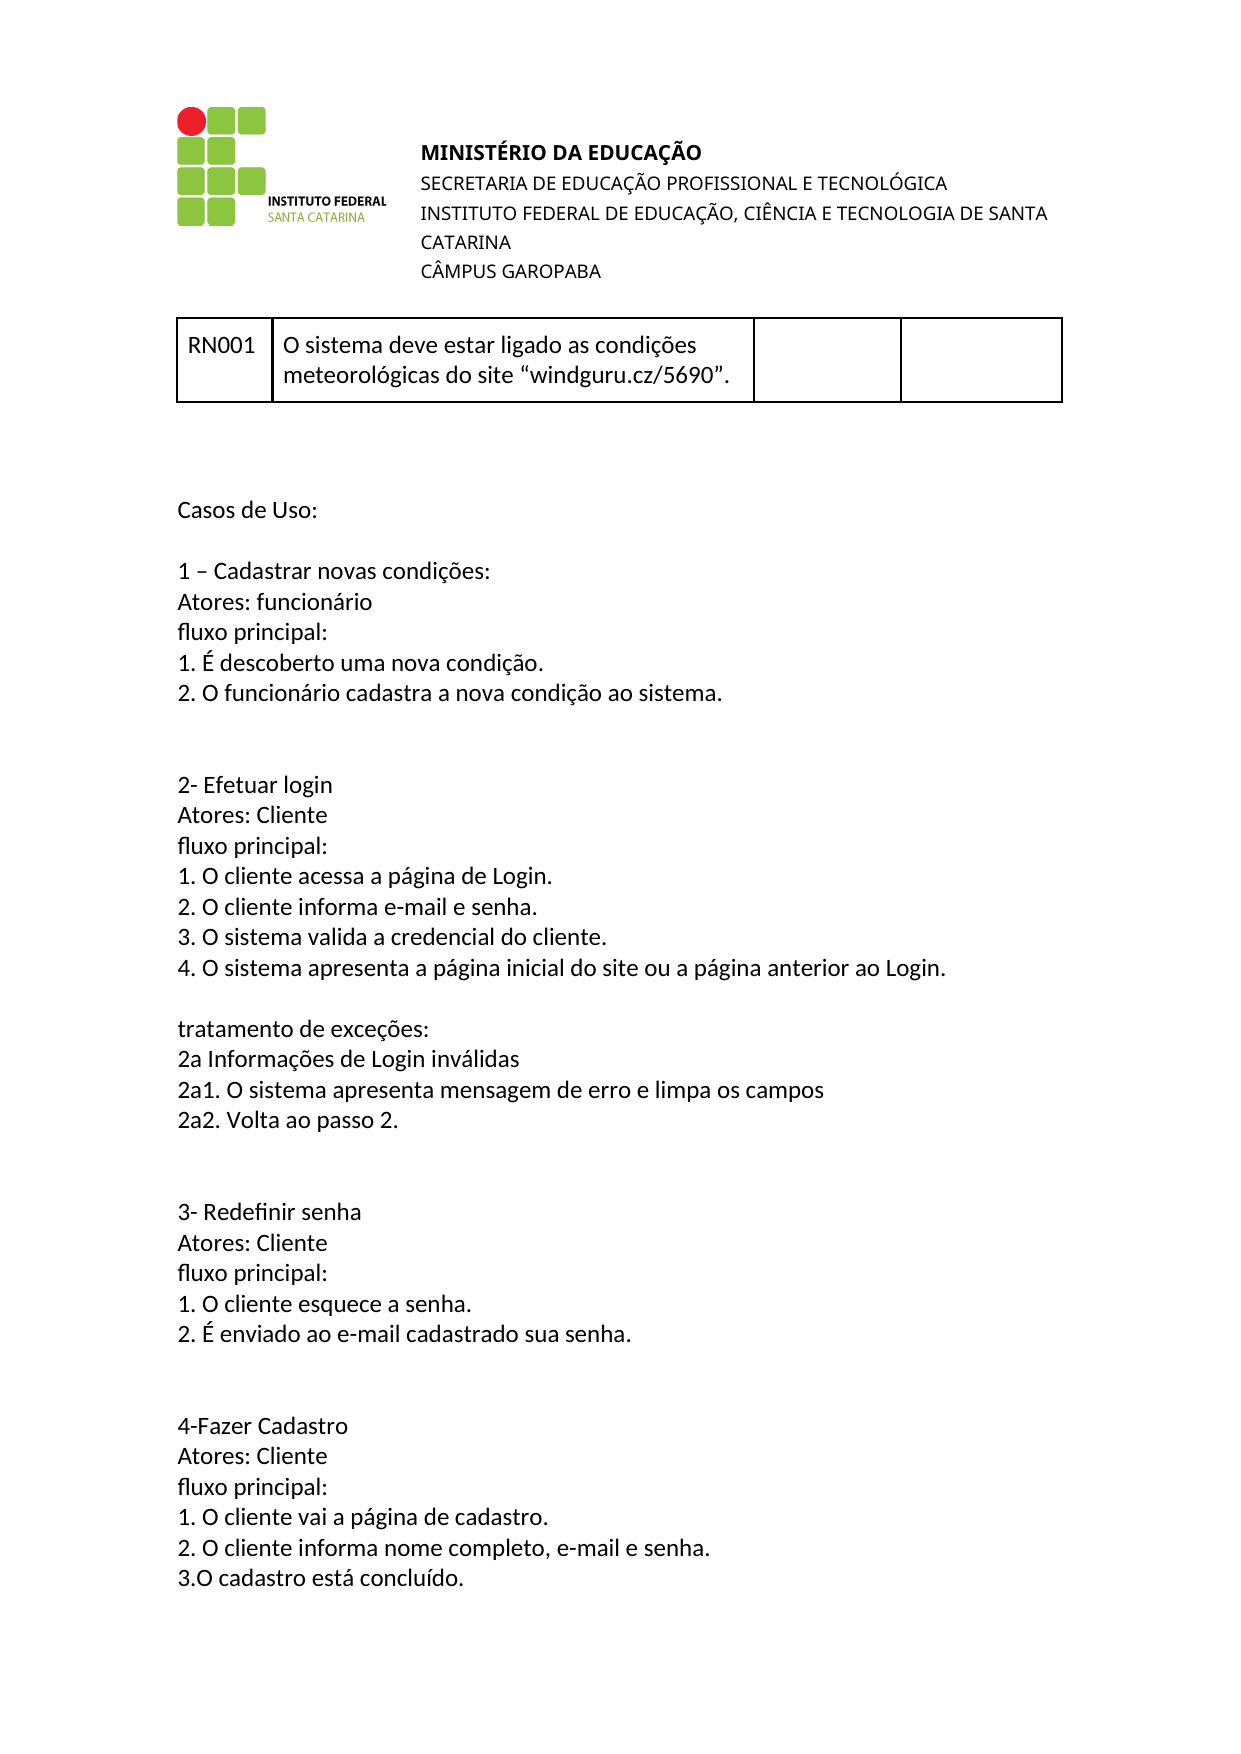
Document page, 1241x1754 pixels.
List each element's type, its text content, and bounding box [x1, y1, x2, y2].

text 2. O funcionário cadastra a nova condição ao sistema. [177, 677, 1121, 708]
text Atores: Cliente [177, 1440, 1121, 1471]
picture [177, 107, 387, 226]
text fluxo principal: [177, 830, 1121, 861]
text 2. O cliente informa e-mail e senha. [177, 891, 1121, 922]
text 1. É descoberto uma nova condição. [177, 647, 1121, 677]
text 1 – Cadastrar novas condições: [177, 555, 1121, 586]
table_header O sistema deve estar ligado as condições meteorológicas do site “windguru.cz/5690”. [274, 319, 753, 401]
text 2- Efetuar login [177, 769, 1121, 799]
text 4-Fazer Cadastro [177, 1410, 1121, 1440]
text tratamento de exceções: [177, 1013, 1121, 1044]
text fluxo principal: [177, 1471, 1121, 1501]
text 2. É enviado ao e-mail cadastrado sua senha. [177, 1318, 1121, 1349]
text Casos de Uso: [177, 494, 1121, 525]
text fluxo principal: [177, 616, 1121, 647]
table_header [755, 319, 900, 401]
table_header [902, 319, 1061, 401]
text Atores: Cliente [177, 1227, 1121, 1257]
text Atores: Cliente [177, 799, 1121, 830]
text 3- Redefinir senha [177, 1196, 1121, 1227]
text 4. O sistema apresenta a página inicial do site ou a página anterior ao Login. [177, 952, 1121, 983]
text Atores: funcionário [177, 586, 1121, 616]
table_header RN001 [178, 319, 271, 401]
text 2a1. O sistema apresenta mensagem de erro e limpa os campos [177, 1074, 1121, 1105]
text 3.O cadastro está concluído. [177, 1562, 1121, 1593]
text 1. O cliente vai a página de cadastro. [177, 1501, 1121, 1532]
text 2a2. Volta ao passo 2. [177, 1105, 1121, 1135]
text 2a Informações de Login inválidas [177, 1044, 1121, 1074]
text 2. O cliente informa nome completo, e-mail e senha. [177, 1532, 1121, 1562]
text 1. O cliente esquece a senha. [177, 1288, 1121, 1318]
text fluxo principal: [177, 1257, 1121, 1288]
text 1. O cliente acessa a página de Login. [177, 861, 1121, 891]
text 3. O sistema valida a credencial do cliente. [177, 922, 1121, 952]
